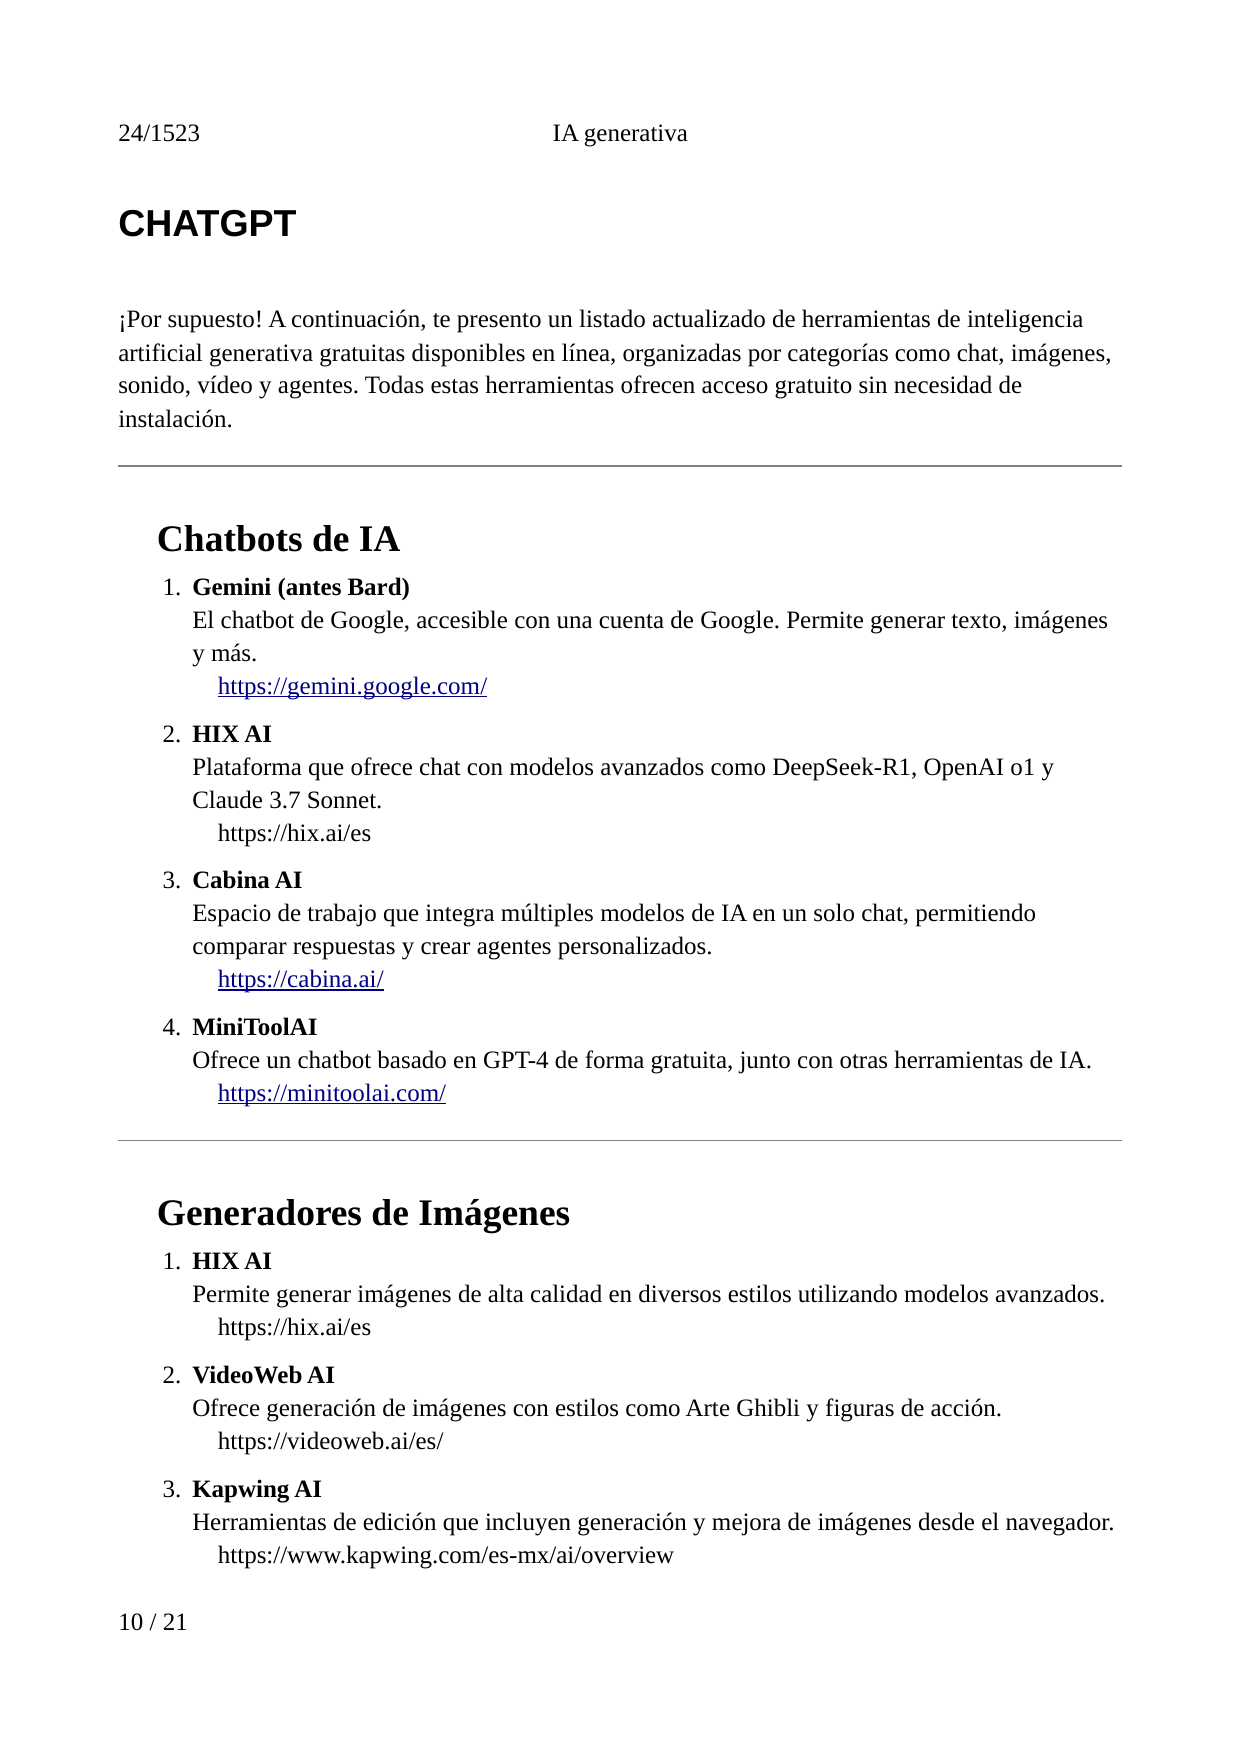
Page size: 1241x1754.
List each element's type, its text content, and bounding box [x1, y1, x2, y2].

list Cabina AI Espacio de trabajo que integra múltiples modelos de IA en un solo chat, permitiendo comparar respuestas y crear agentes personalizados. 🔗 https://cabina.ai/ [162, 865, 1122, 993]
list Kapwing AI Herramientas de edición que incluyen generación y mejora de imágenes desde el navegador. 🔗 https://www.kapwing.com/es-mx/ai/overview [162, 1474, 1122, 1568]
list HIX AI Permite generar imágenes de alta calidad en diversos estilos utilizando modelos avanzados. 🔗 https://hix.ai/es [162, 1246, 1122, 1341]
list VideoWeb AI Ofrece generación de imágenes con estilos como Arte Ghibli y figuras de acción. 🔗 https://videoweb.ai/es/ [162, 1360, 1122, 1455]
list HIX AI Plataforma que ofrece chat con modelos avanzados como DeepSeek-R1, OpenAI o1 y Claude 3.7 Sonnet. 🔗 https://hix.ai/es [162, 719, 1122, 846]
subtitle 🤖 Chatbots de IA [118, 516, 1122, 559]
subtitle CHATGPT [118, 201, 1122, 244]
text ¡Por supuesto! A continuación, te presento un listado actualizado de herramientas de inteligencia artificial generativa gratuitas disponibles en línea, organizadas por categorías como chat, imágenes, sonido, vídeo y agentes. Todas estas herramientas ofrecen acceso gratuito sin necesidad de instalación. [118, 304, 1122, 432]
subtitle 🎨 Generadores de Imágenes [118, 1191, 1122, 1234]
list MiniToolAI Ofrece un chatbot basado en GPT-4 de forma gratuita, junto con otras herramientas de IA. 🔗 https://minitoolai.com/ [162, 1012, 1122, 1107]
list Gemini (antes Bard) El chatbot de Google, accesible con una cuenta de Google. Permite generar texto, imágenes y más. 🔗 https://gemini.google.com/ [162, 572, 1122, 700]
